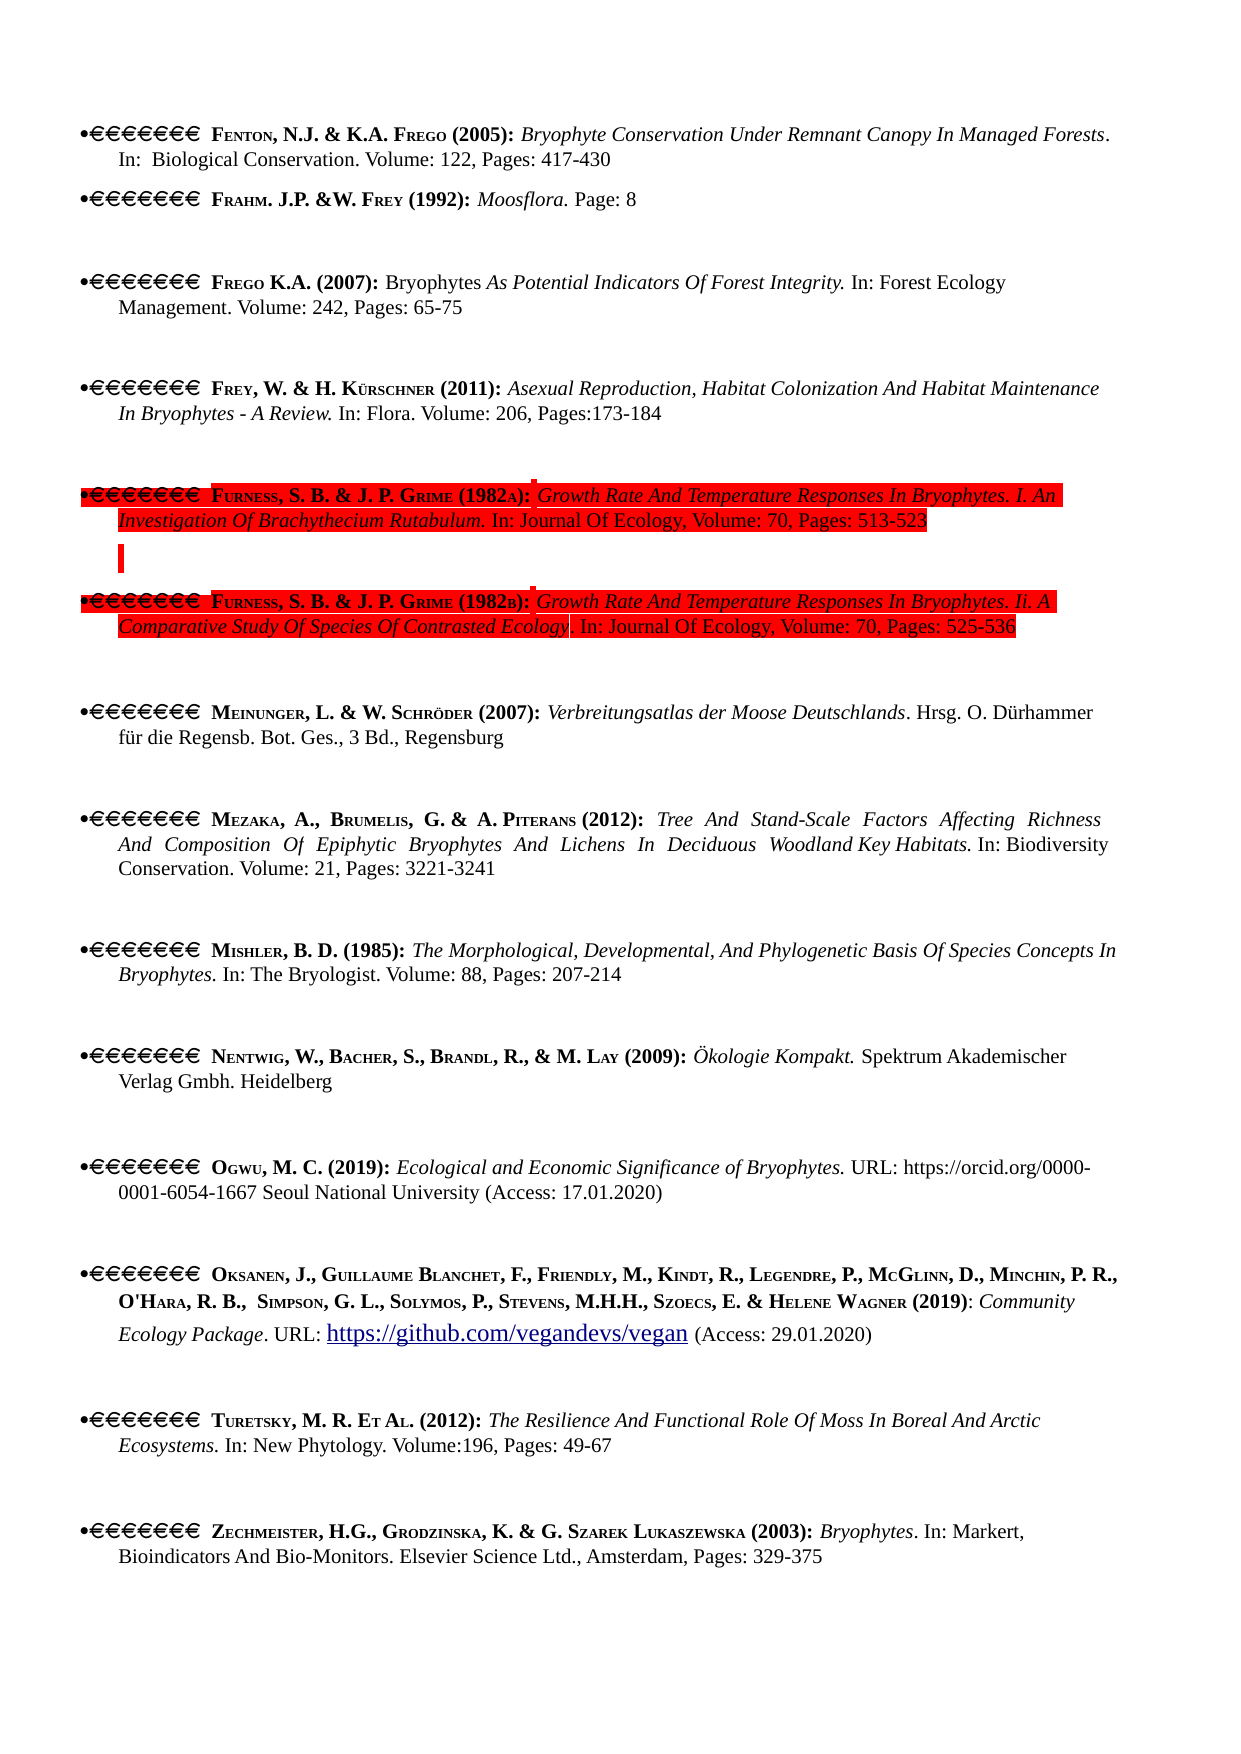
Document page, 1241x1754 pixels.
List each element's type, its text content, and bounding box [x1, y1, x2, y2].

text · Oksanen, J., Guillaume Blanchet, F., Friendly, M., Kindt, R., Legendre, P., McGlinn, D., Minchin, P. R., O'Hara, R. B., Simpson, G. L., Solymos, P., Stevens, M.H.H., Szoecs, E. & Helene Wagner (2019): Community Ecology Package. URL: https://github.com/vegandevs/vegan (Access: 29.01.2020) [81, 1262, 1122, 1347]
text · Nentwig, W., Bacher, S., Brandl, R., & M. Lay (2009): Ökologie Kompakt. Spektrum Akademischer Verlag Gmbh. Heidelberg [81, 1040, 1122, 1093]
text · Mezaka, A., Brumelis, G. & A. Piterans (2012): Tree And Stand-Scale Factors Affecting Richness And Composition Of Epiphytic Bryophytes And Lichens In Deciduous Woodland Key Habitats. In: Biodiversity Conservation. Volume: 21, Pages: 3221-3241 [81, 803, 1122, 880]
text · Frey, W. & H. Kürschner (2011): Asexual Reproduction, Habitat Colonization And Habitat Maintenance In Bryophytes - A Review. In: Flora. Volume: 206, Pages:173-184 [81, 372, 1122, 425]
text · Furness, S. B. & J. P. Grime (1982a): Growth Rate And Temperature Responses In Bryophytes. I. An Investigation Of Brachythecium Rutabulum. In: Journal Of Ecology, Volume: 70, Pages: 513-523 [81, 479, 1122, 532]
text · Furness, S. B. & J. P. Grime (1982b): Growth Rate And Temperature Responses In Bryophytes. Ii. A Comparative Study Of Species Of Contrasted Ecology. In: Journal Of Ecology, Volume: 70, Pages: 525-536 [81, 586, 1122, 638]
text · Frahm. J.P. &W. Frey (1992): Moosflora. Page: 8 [81, 183, 1122, 212]
text · Turetsky, M. R. Et Al. (2012): The Resilience And Functional Role Of Moss In Boreal And Arctic Ecosystems. In: New Phytology. Volume:196, Pages: 49-67 [81, 1404, 1122, 1457]
text · Fenton, N.J. & K.A. Frego (2005): Bryophyte Conservation Under Remnant Canopy In Managed Forests. In: Biological Conservation. Volume: 122, Pages: 417-430 [81, 118, 1122, 171]
text · Zechmeister, H.G., Grodzinska, K. & G. Szarek Lukaszewska (2003): Bryophytes. In: Markert, Bioindicators And Bio-Monitors. Elsevier Science Ltd., Amsterdam, Pages: 329-375 [81, 1515, 1122, 1568]
text · Meinunger, L. & W. Schröder (2007): Verbreitungsatlas der Moose Deutschlands. Hrsg. O. Dürhammer für die Regensb. Bot. Ges., 3 Bd., Regensburg [81, 696, 1122, 749]
text · Ogwu, M. C. (2019): Ecological and Economic Significance of Bryophytes. URL: https://orcid.org/0000-0001-6054-1667 Seoul National University (Access: 17.01.2020) [81, 1151, 1122, 1204]
text · Mishler, B. D. (1985): The Morphological, Developmental, And Phylogenetic Basis Of Species Concepts In Bryophytes. In: The Bryologist. Volume: 88, Pages: 207-214 [81, 934, 1122, 986]
text · Frego K.A. (2007): Bryophytes As Potential Indicators Of Forest Integrity. In: Forest Ecology Management. Volume: 242, Pages: 65-75 [81, 266, 1122, 319]
